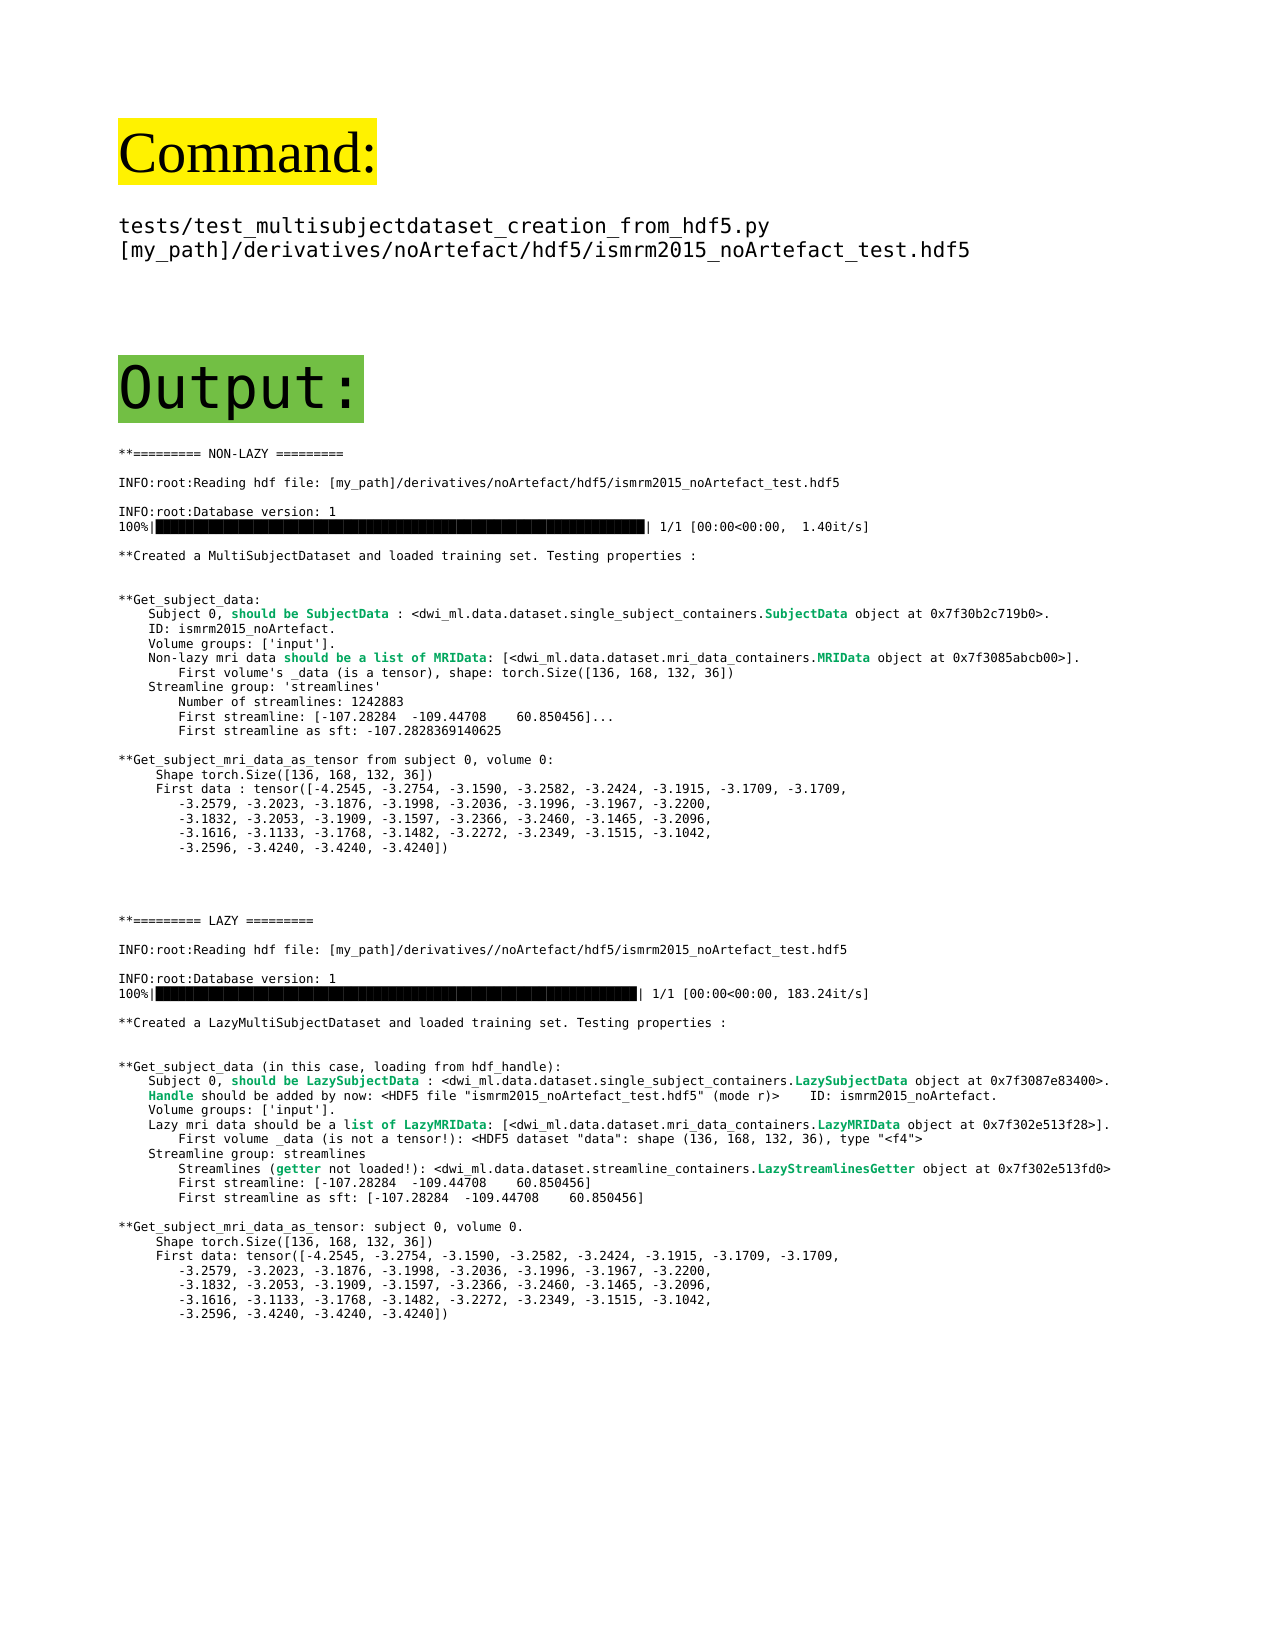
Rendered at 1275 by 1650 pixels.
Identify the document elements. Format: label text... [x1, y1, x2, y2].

text **Created a LazyMultiSubjectDataset and loaded training set. Testing properties : [118, 1016, 1157, 1030]
text Subject 0, should be LazySubjectData : <dwi_ml.data.dataset.single_subject_containers.LazySubjectData object at 0x7f3087e83400>. [118, 1074, 1157, 1088]
text First streamline as sft: -107.2828369140625 [118, 724, 1157, 738]
text INFO:root:Reading hdf file: [my_path]/derivatives/noArtefact/hdf5/ismrm2015_noArtefact_test.hdf5 [118, 476, 1157, 491]
text First streamline: [-107.28284 -109.44708 60.850456] [118, 1176, 1157, 1191]
text Command: [118, 118, 1157, 185]
text Streamline group: streamlines [118, 1147, 1157, 1161]
text Shape torch.Size([136, 168, 132, 36]) [118, 768, 1157, 782]
text First volume's _data (is a tensor), shape: torch.Size([136, 168, 132, 36]) [118, 666, 1157, 680]
text First streamline: [-107.28284 -109.44708 60.850456]... [118, 709, 1157, 724]
text INFO:root:Reading hdf file: [my_path]/derivatives//noArtefact/hdf5/ismrm2015_noArtefact_test.hdf5 [118, 943, 1157, 957]
text Non-lazy mri data should be a list of MRIData: [<dwi_ml.data.dataset.mri_data_containers.MRIData object at 0x7f3085abcb00>]. [118, 651, 1157, 666]
text Lazy mri data should be a list of LazyMRIData: [<dwi_ml.data.dataset.mri_data_containers.LazyMRIData object at 0x7f302e513f28>]. [118, 1118, 1157, 1132]
text **========= LAZY ========= [118, 913, 1157, 928]
text INFO:root:Database version: 1 [118, 972, 1157, 986]
text -3.2579, -3.2023, -3.1876, -3.1998, -3.2036, -3.1996, -3.1967, -3.2200, [118, 1263, 1157, 1278]
text Streamline group: 'streamlines' [118, 680, 1157, 695]
text Streamlines (getter not loaded!): <dwi_ml.data.dataset.streamline_containers.LazyStreamlinesGetter object at 0x7f302e513fd0> [118, 1161, 1157, 1176]
text 100%|█████████████████████████████████████████████████████████████████| 1/1 [00:00<00:00, 1.40it/s] [645, 520, 1157, 534]
text -3.1832, -3.2053, -3.1909, -3.1597, -3.2366, -3.2460, -3.1465, -3.2096, [118, 1278, 1157, 1293]
text INFO:root:Database version: 1 [118, 505, 1157, 520]
text -3.1832, -3.2053, -3.1909, -3.1597, -3.2366, -3.2460, -3.1465, -3.2096, [118, 811, 1157, 826]
text **Created a MultiSubjectDataset and loaded training set. Testing properties : [118, 549, 1157, 563]
text **========= NON-LAZY ========= [118, 447, 1157, 461]
text -3.1616, -3.1133, -3.1768, -3.1482, -3.2272, -3.2349, -3.1515, -3.1042, [118, 826, 1157, 841]
text **Get_subject_data (in this case, loading from hdf_handle): [118, 1059, 1157, 1074]
text **Get_subject_mri_data_as_tensor: subject 0, volume 0. [118, 1220, 1157, 1234]
text Number of streamlines: 1242883 [118, 695, 1157, 709]
text Shape torch.Size([136, 168, 132, 36]) [118, 1234, 1157, 1249]
text First volume _data (is not a tensor!): <HDF5 dataset "data": shape (136, 168, 132, 36), type "<f4"> [118, 1132, 1157, 1147]
text ID: ismrm2015_noArtefact. [118, 622, 1157, 636]
text 100%|████████████████████████████████████████████████████████████████| 1/1 [00:00<00:00, 183.24it/s] [637, 986, 1157, 1001]
text Output: [118, 355, 1157, 423]
text -3.1616, -3.1133, -3.1768, -3.1482, -3.2272, -3.2349, -3.1515, -3.1042, [118, 1293, 1157, 1307]
text Handle should be added by now: <HDF5 file "ismrm2015_noArtefact_test.hdf5" (mode r)> ID: ismrm2015_noArtefact. [118, 1088, 1157, 1103]
text **Get_subject_data: [118, 593, 1157, 607]
text First streamline as sft: [-107.28284 -109.44708 60.850456] [118, 1191, 1157, 1205]
text -3.2596, -3.4240, -3.4240, -3.4240]) [118, 841, 1157, 855]
text First data : tensor([-4.2545, -3.2754, -3.1590, -3.2582, -3.2424, -3.1915, -3.1709, -3.1709, [118, 782, 1157, 797]
text First data: tensor([-4.2545, -3.2754, -3.1590, -3.2582, -3.2424, -3.1915, -3.1709, -3.1709, [118, 1249, 1157, 1263]
text Volume groups: ['input']. [118, 1103, 1157, 1118]
text **Get_subject_mri_data_as_tensor from subject 0, volume 0: [118, 753, 1157, 768]
text tests/test_multisubjectdataset_creation_from_hdf5.py [my_path]/derivatives/noArtefact/hdf5/ismrm2015_noArtefact_test.hdf5 [118, 214, 1157, 262]
text Volume groups: ['input']. [118, 636, 1157, 651]
text Subject 0, should be SubjectData : <dwi_ml.data.dataset.single_subject_containers.SubjectData object at 0x7f30b2c719b0>. [118, 607, 1157, 622]
text -3.2596, -3.4240, -3.4240, -3.4240]) [118, 1307, 1157, 1322]
text -3.2579, -3.2023, -3.1876, -3.1998, -3.2036, -3.1996, -3.1967, -3.2200, [118, 797, 1157, 811]
